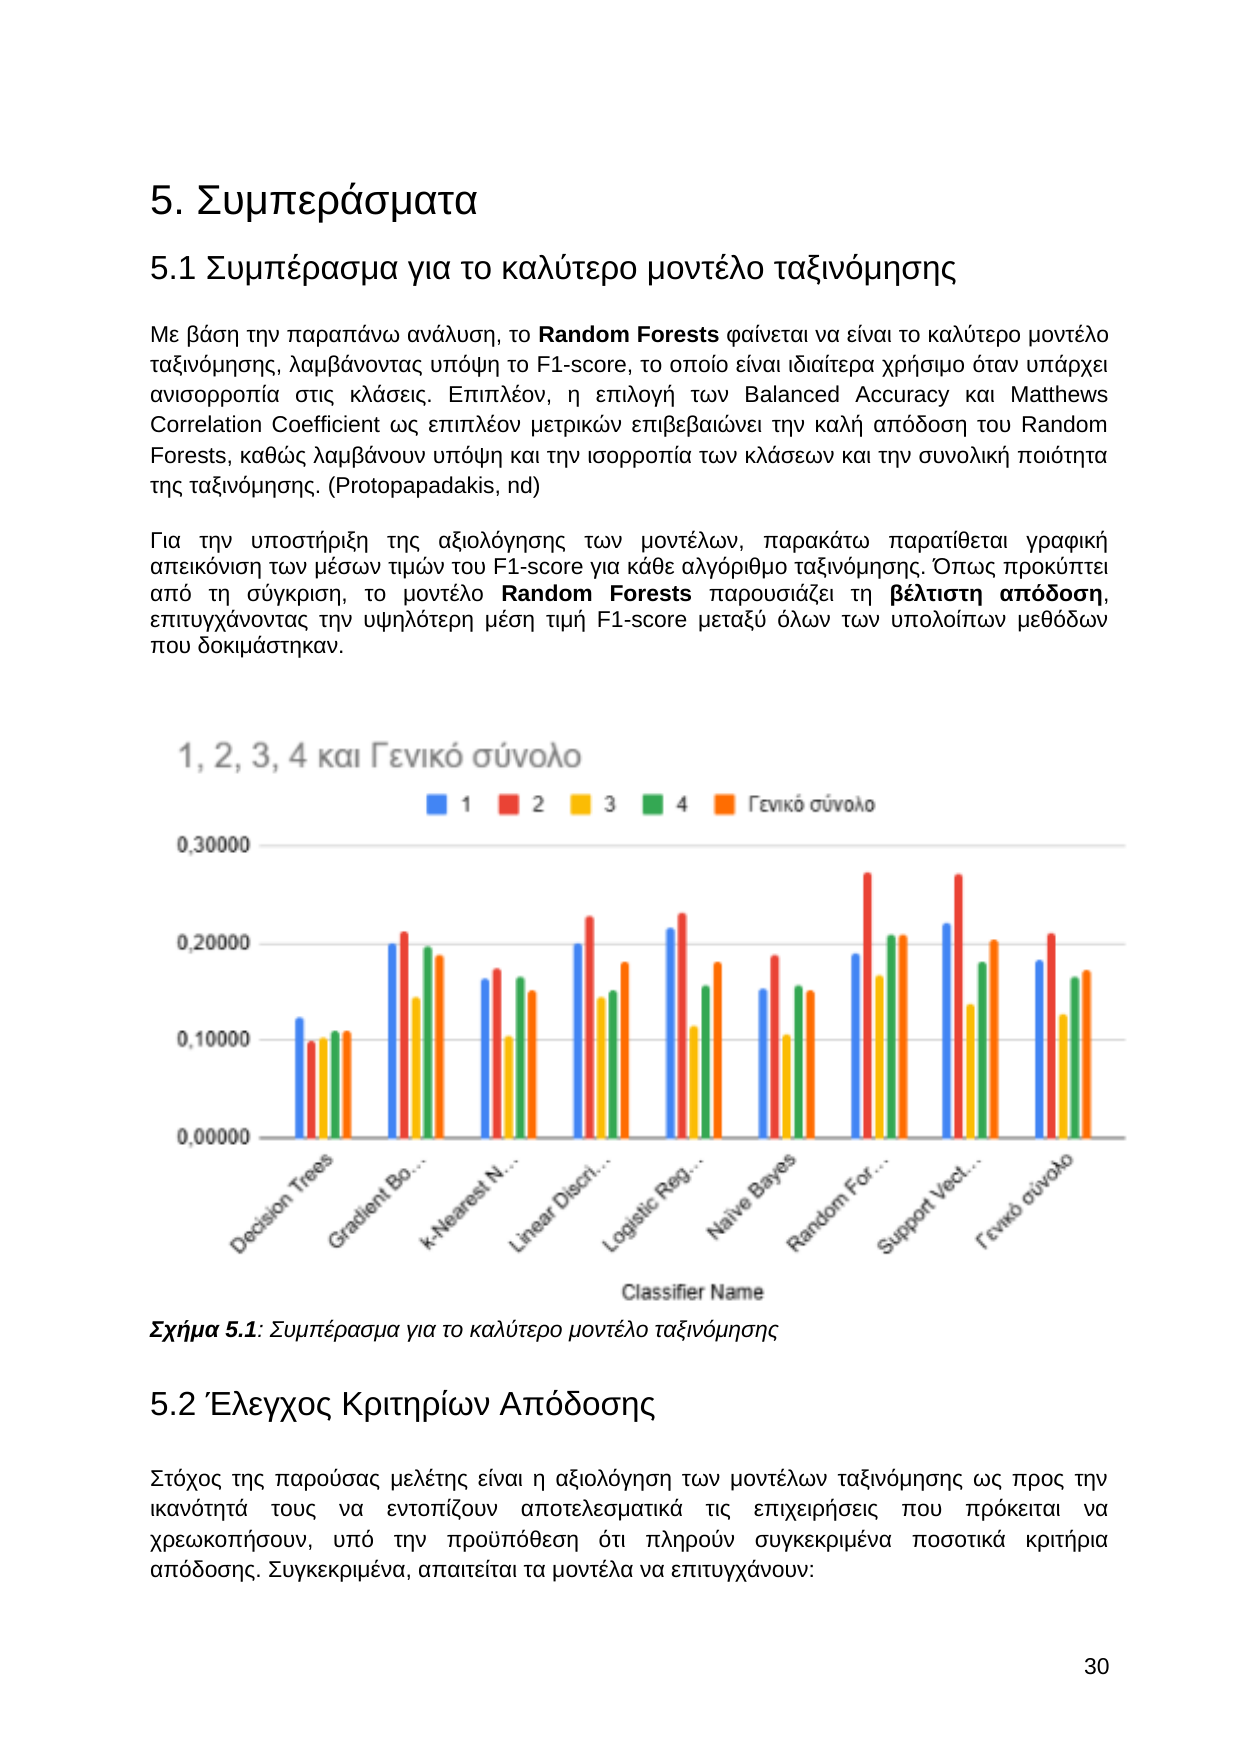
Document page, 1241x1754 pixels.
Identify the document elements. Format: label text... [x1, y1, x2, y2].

subtitle 5. Συμπεράσματα [150, 175, 1109, 223]
subtitle 5.1 Συμπέρασμα για το καλύτερο μοντέλο ταξινόμησης [150, 248, 1109, 286]
picture [150, 713, 1149, 1313]
text Σχήμα 5.1: Συμπέρασμα για το καλύτερο μοντέλο ταξινόμησης [150, 1316, 1109, 1343]
text Για την υποστήριξη της αξιολόγησης των μοντέλων, παρακάτω παρατίθεται γραφική απεικόνιση των μέσων τιμών του F1-score για κάθε αλγόριθμο ταξινόμησης. Όπως προκύπτει από τη σύγκριση, το μοντέλο Random Forests παρουσιάζει τη βέλτιστη απόδοση, επιτυγχάνοντας την υψηλότερη μέση τιμή F1-score μεταξύ όλων των υπολοίπων μεθόδων που δοκιμάστηκαν. [150, 527, 1109, 659]
text Με βάση την παραπάνω ανάλυση, το Random Forests φαίνεται να είναι το καλύτερο μοντέλο ταξινόμησης, λαμβάνοντας υπόψη το F1-score, το οποίο είναι ιδιαίτερα χρήσιμο όταν υπάρχει ανισορροπία στις κλάσεις. Επιπλέον, η επιλογή των Balanced Accuracy και Matthews Correlation Coefficient ως επιπλέον μετρικών επιβεβαιώνει την καλή απόδοση του Random Forests, καθώς λαμβάνουν υπόψη και την ισορροπία των κλάσεων και την συνολική ποιότητα της ταξινόμησης. (Protopapadakis, nd) [150, 321, 1109, 498]
subtitle 5.2 Έλεγχος Κριτηρίων Απόδοσης [150, 1384, 1109, 1422]
text Στόχος της παρούσας μελέτης είναι η αξιολόγηση των μοντέλων ταξινόμησης ως προς την ικανότητά τους να εντοπίζουν αποτελεσματικά τις επιχειρήσεις που πρόκειται να χρεωκοπήσουν, υπό την προϋπόθεση ότι πληρούν συγκεκριμένα ποσοτικά κριτήρια απόδοσης. Συγκεκριμένα, απαιτείται τα μοντέλα να επιτυγχάνουν: [150, 1465, 1109, 1582]
